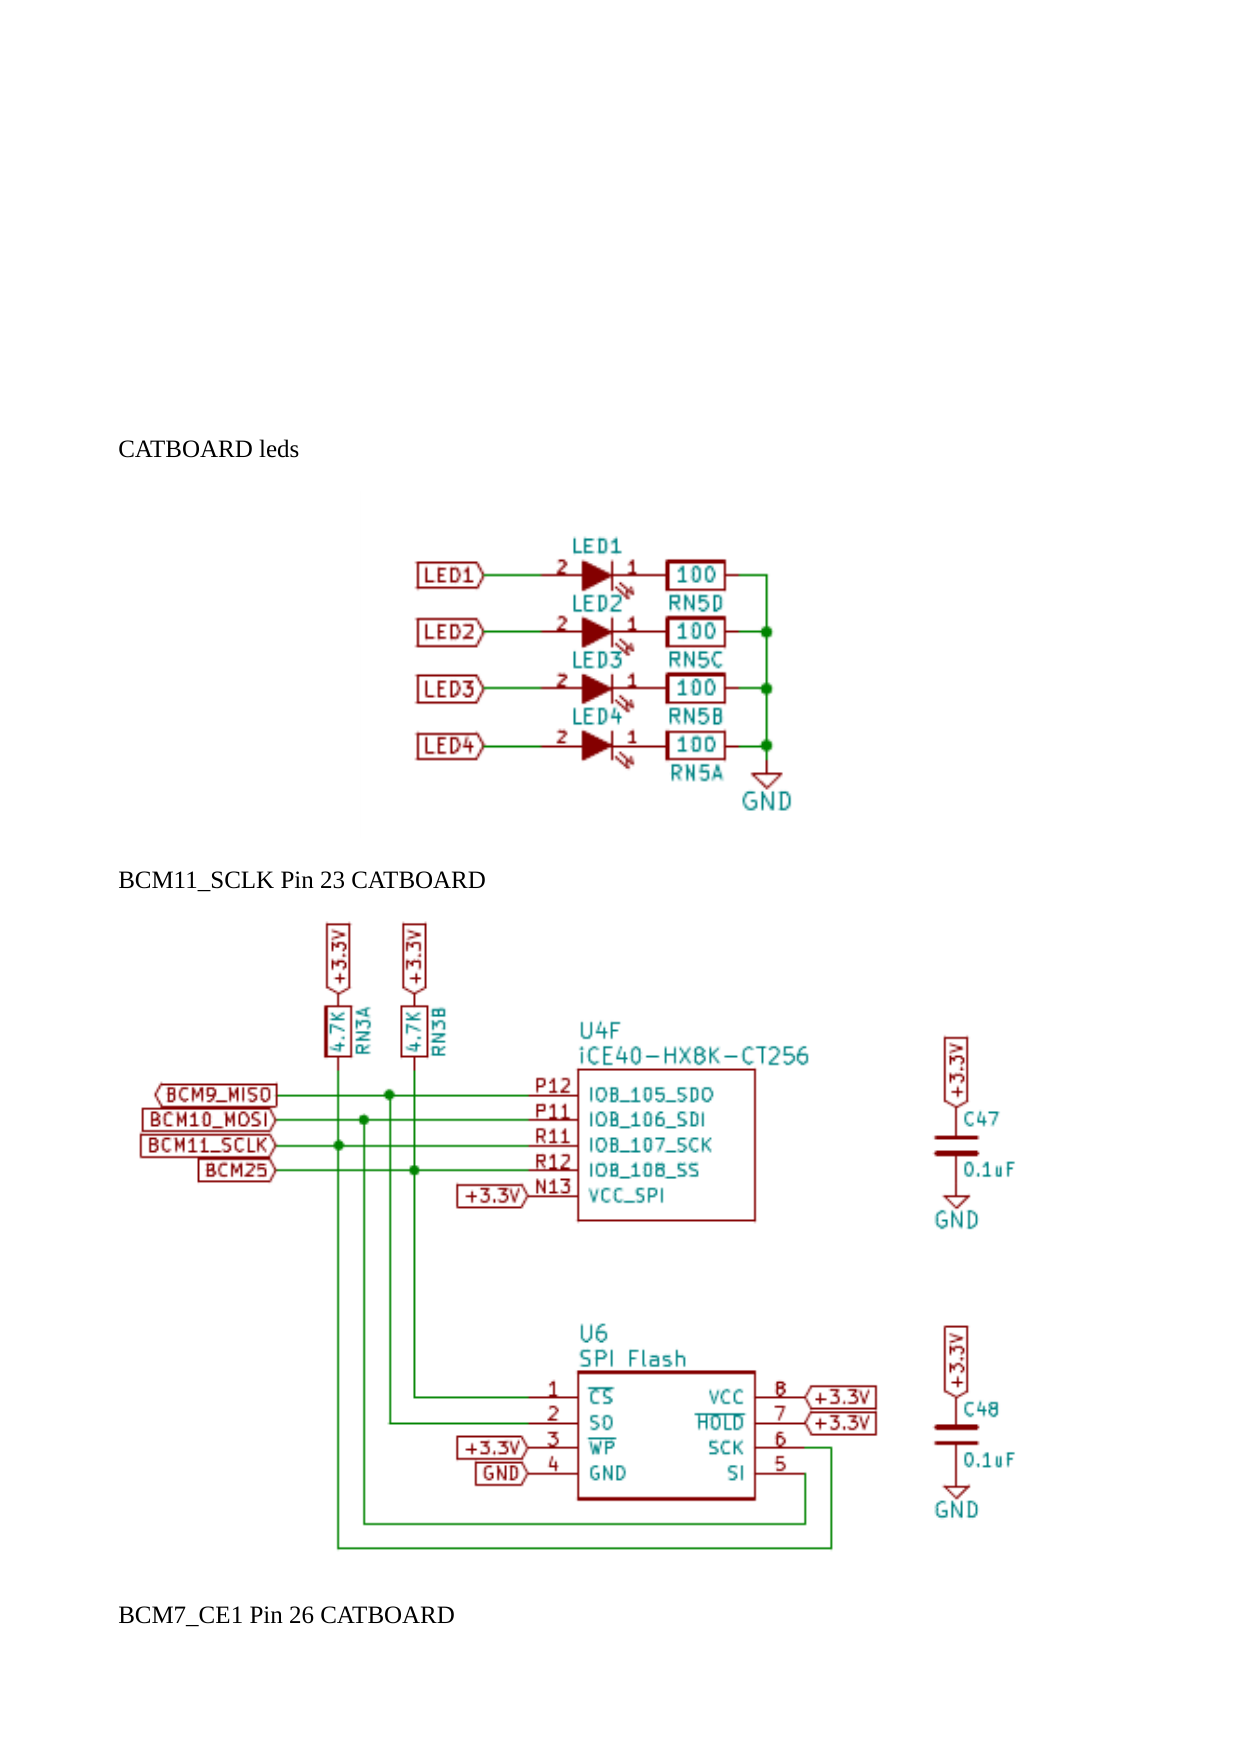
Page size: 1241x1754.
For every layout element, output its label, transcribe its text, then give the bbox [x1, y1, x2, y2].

text CATBOARD leds [118, 434, 1122, 463]
picture [118, 894, 1123, 1572]
text BCM7_CE1 Pin 26 CATBOARD [118, 1600, 1122, 1629]
text BCM11_SCLK Pin 23 CATBOARD [118, 866, 1122, 894]
picture [359, 491, 881, 838]
